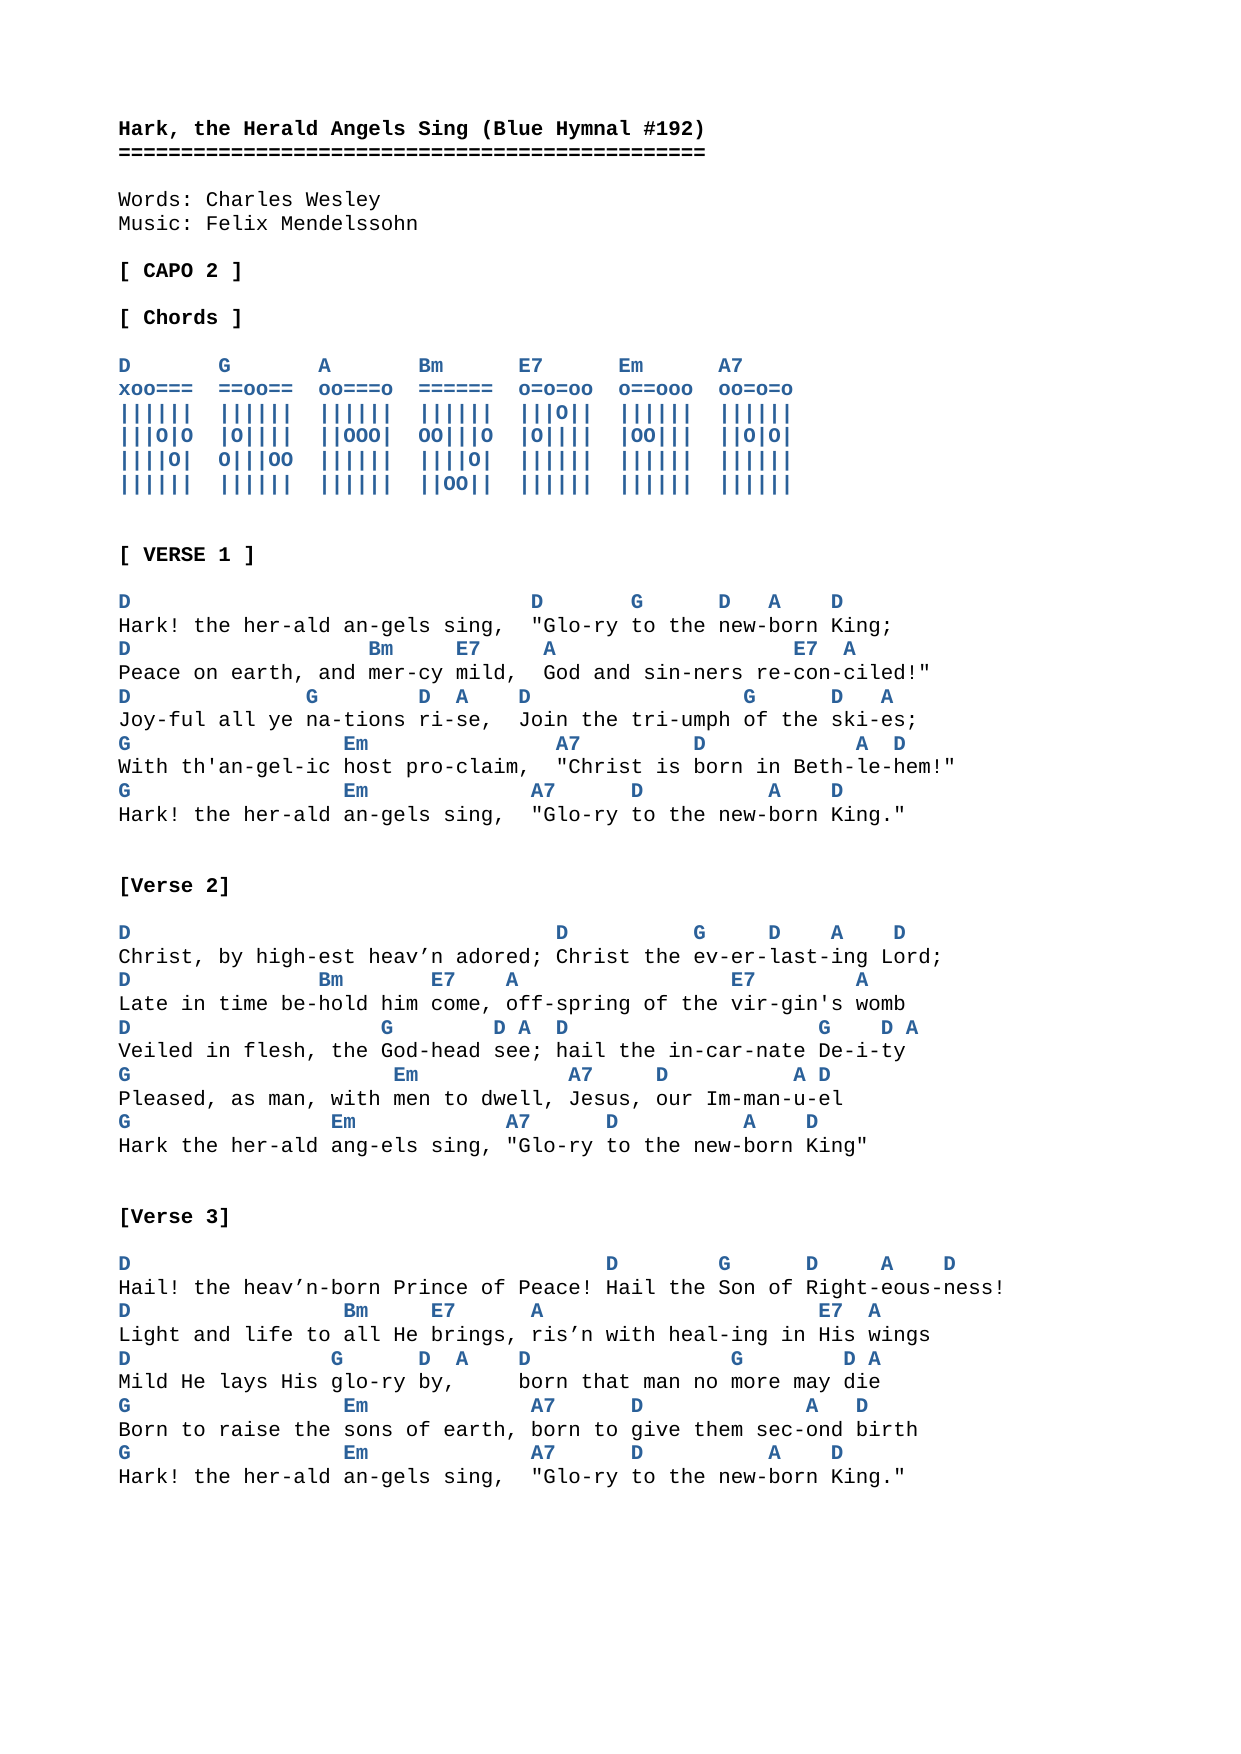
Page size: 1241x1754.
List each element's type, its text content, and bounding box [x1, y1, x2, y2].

text [Verse 2] [118, 875, 1122, 898]
text [Verse 3] [118, 1206, 1122, 1229]
text D Bm E7 A E7 A [118, 1300, 1122, 1324]
text D D G D A D [118, 1253, 1122, 1277]
text xoo=== ==oo== oo===o ====== o=o=oo o==ooo oo=o=o [118, 378, 1122, 402]
text Hark the her-ald ang-els sing, "Glo-ry to the new-born King" [118, 1135, 1122, 1158]
text G Em A7 D A D [118, 1111, 1122, 1135]
text Hark! the her-ald an-gels sing, "Glo-ry to the new-born King." [118, 1466, 1122, 1489]
text G Em A7 D A D [118, 733, 1122, 757]
text With th'an-gel-ic host pro-claim, "Christ is born in Beth-le-hem!" [118, 757, 1122, 780]
text [ Chords ] [118, 307, 1122, 331]
text Hark! the her-ald an-gels sing, "Glo-ry to the new-born King; [118, 615, 1122, 638]
text Hark, the Herald Angels Sing (Blue Hymnal #192) [118, 118, 1122, 142]
text Veiled in flesh, the God-head see; hail the in-car-nate De-i-ty [118, 1040, 1122, 1064]
text Christ, by high-est heav’n adored; Christ the ev-er-last-ing Lord; [118, 946, 1122, 969]
text Pleased, as man, with men to dwell, Jesus, our Im-man-u-el [118, 1088, 1122, 1111]
text Hail! the heav’n-born Prince of Peace! Hail the Son of Right-eous-ness! [118, 1277, 1122, 1300]
text Late in time be-hold him come, off-spring of the vir-gin's womb [118, 993, 1122, 1017]
text [ CAPO 2 ] [118, 260, 1122, 284]
text G Em A7 D A D [118, 1064, 1122, 1088]
text Mild He lays His glo-ry by, born that man no more may die [118, 1371, 1122, 1395]
text [ VERSE 1 ] [118, 544, 1122, 567]
text D G D A D G D A [118, 686, 1122, 709]
text G Em A7 D A D [118, 1442, 1122, 1466]
text Words: Charles Wesley [118, 189, 1122, 213]
text Hark! the her-ald an-gels sing, "Glo-ry to the new-born King." [118, 804, 1122, 827]
text |||O|O |O|||| ||OOO| OO|||O |O|||| |OO||| ||O|O| [118, 426, 1122, 449]
text Music: Felix Mendelssohn [118, 213, 1122, 236]
text D Bm E7 A E7 A [118, 969, 1122, 993]
text D G A Bm E7 Em A7 [118, 354, 1122, 378]
text D G D A D G D A [118, 1348, 1122, 1371]
text |||||| |||||| |||||| |||||| |||O|| |||||| |||||| [118, 402, 1122, 426]
text G Em A7 D A D [118, 1395, 1122, 1419]
text G Em A7 D A D [118, 780, 1122, 804]
text Peace on earth, and mer-cy mild, God and sin-ners re-con-ciled!" [118, 662, 1122, 686]
text D Bm E7 A E7 A [118, 638, 1122, 662]
text ||||O| O|||OO |||||| ||||O| |||||| |||||| |||||| [118, 449, 1122, 473]
text =============================================== [118, 142, 1122, 165]
text D G D A D G D A [118, 1017, 1122, 1040]
text D D G D A D [118, 922, 1122, 946]
text Born to raise the sons of earth, born to give them sec-ond birth [118, 1419, 1122, 1442]
text |||||| |||||| |||||| ||OO|| |||||| |||||| |||||| [118, 473, 1122, 496]
text Light and life to all He brings, ris’n with heal-ing in His wings [118, 1324, 1122, 1348]
text Joy-ful all ye na-tions ri-se, Join the tri-umph of the ski-es; [118, 709, 1122, 733]
text D D G D A D [118, 591, 1122, 615]
